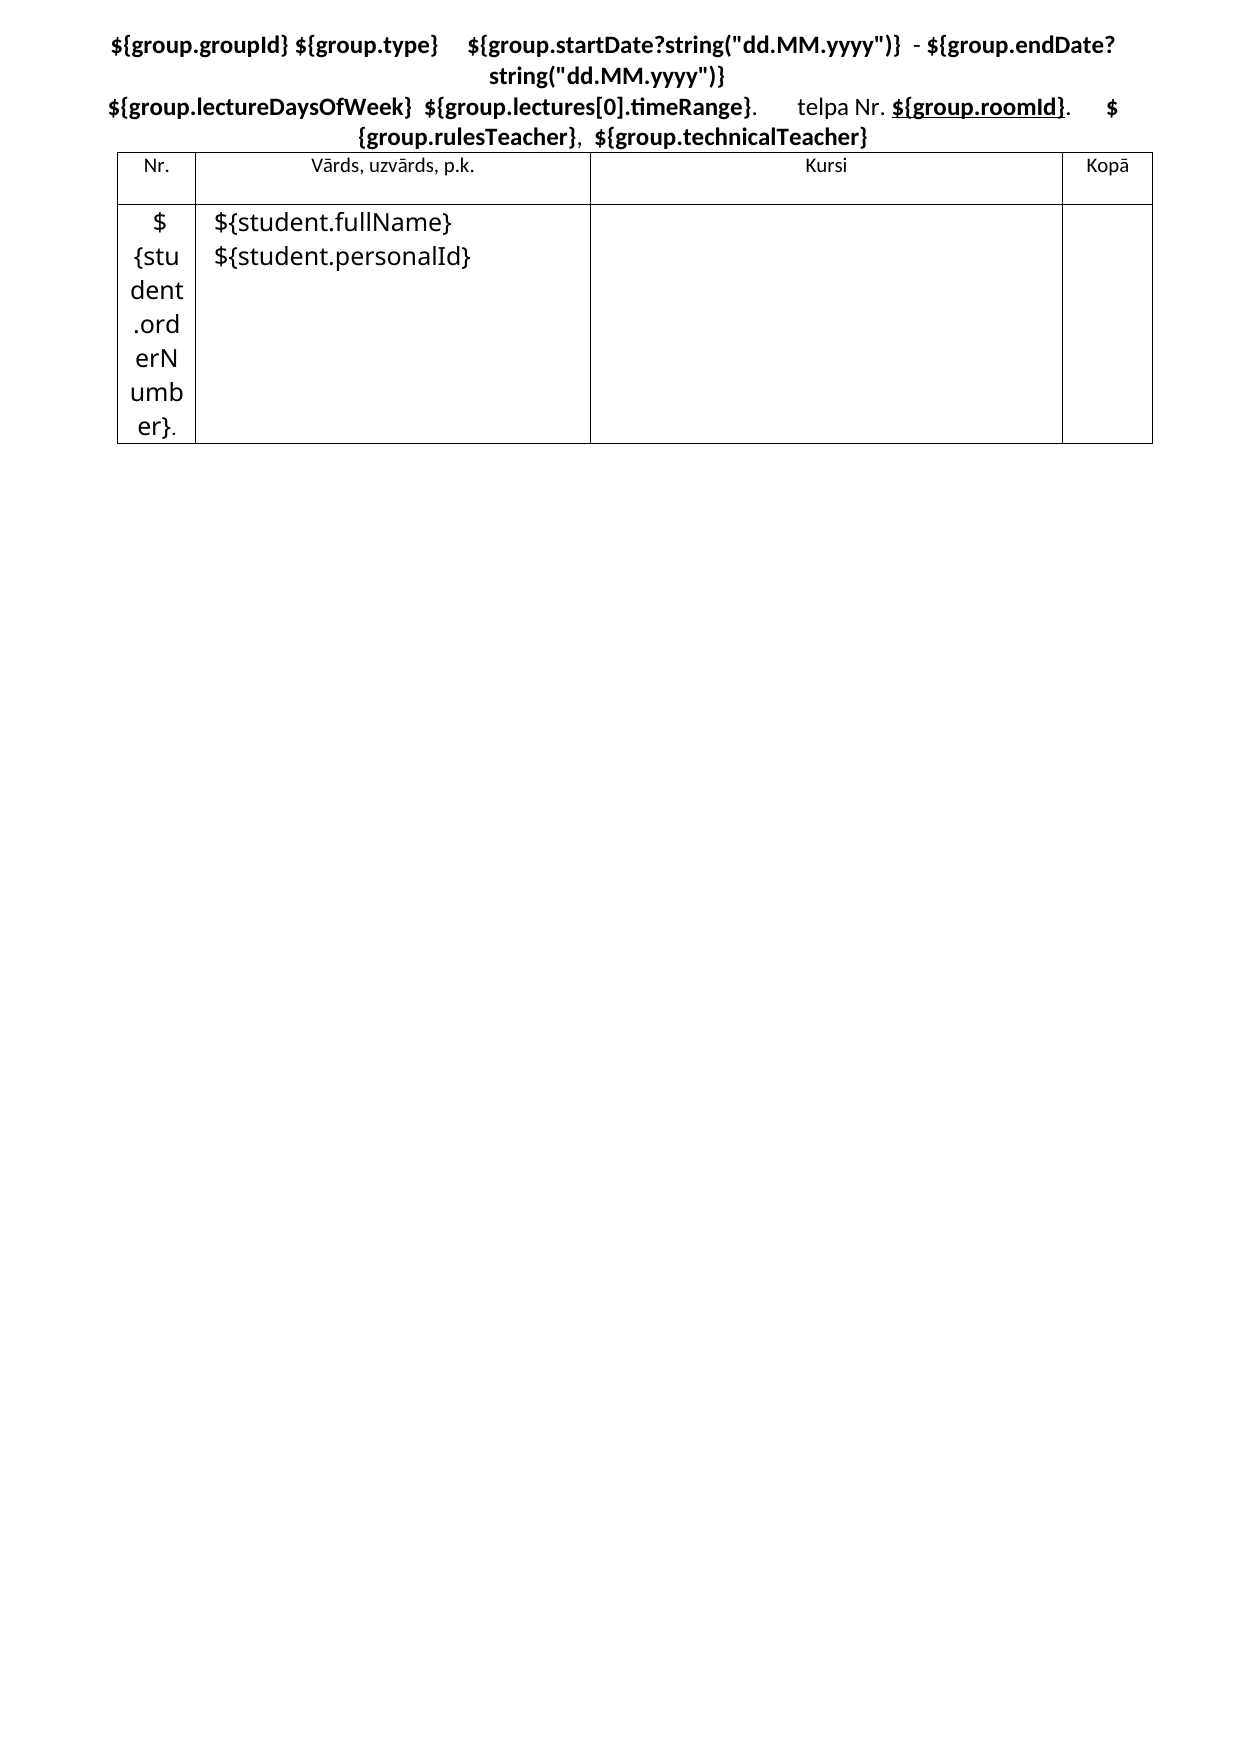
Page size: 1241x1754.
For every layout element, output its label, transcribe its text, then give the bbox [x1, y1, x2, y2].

table_cell [1063, 205, 1152, 443]
table_cell ${student.fullName} ${student.personalId} [196, 205, 590, 443]
table_cell [591, 205, 1062, 443]
text ${group.groupId} ${group.type} ${group.startDate?string("dd.MM.yyyy")} - ${group.endDate?string("dd.MM.yyyy")} [59, 29, 1167, 91]
table_header Kursi [591, 153, 1062, 203]
text ${group.lectureDaysOfWeek} ${group.lectures[0].timeRange}. telpa Nr. ${group.roomId}. ${group.rulesTeacher}, ${group.technicalTeacher} [59, 91, 1167, 152]
table_cell @table:table-row [#list group.students as student] @/table:table-row [/#list] ${student.orderNumber}. [118, 205, 195, 443]
table_header Kopā [1063, 153, 1152, 203]
table_header Vārds, uzvārds, p.k. [196, 153, 590, 203]
table_header Nr. [118, 153, 195, 203]
